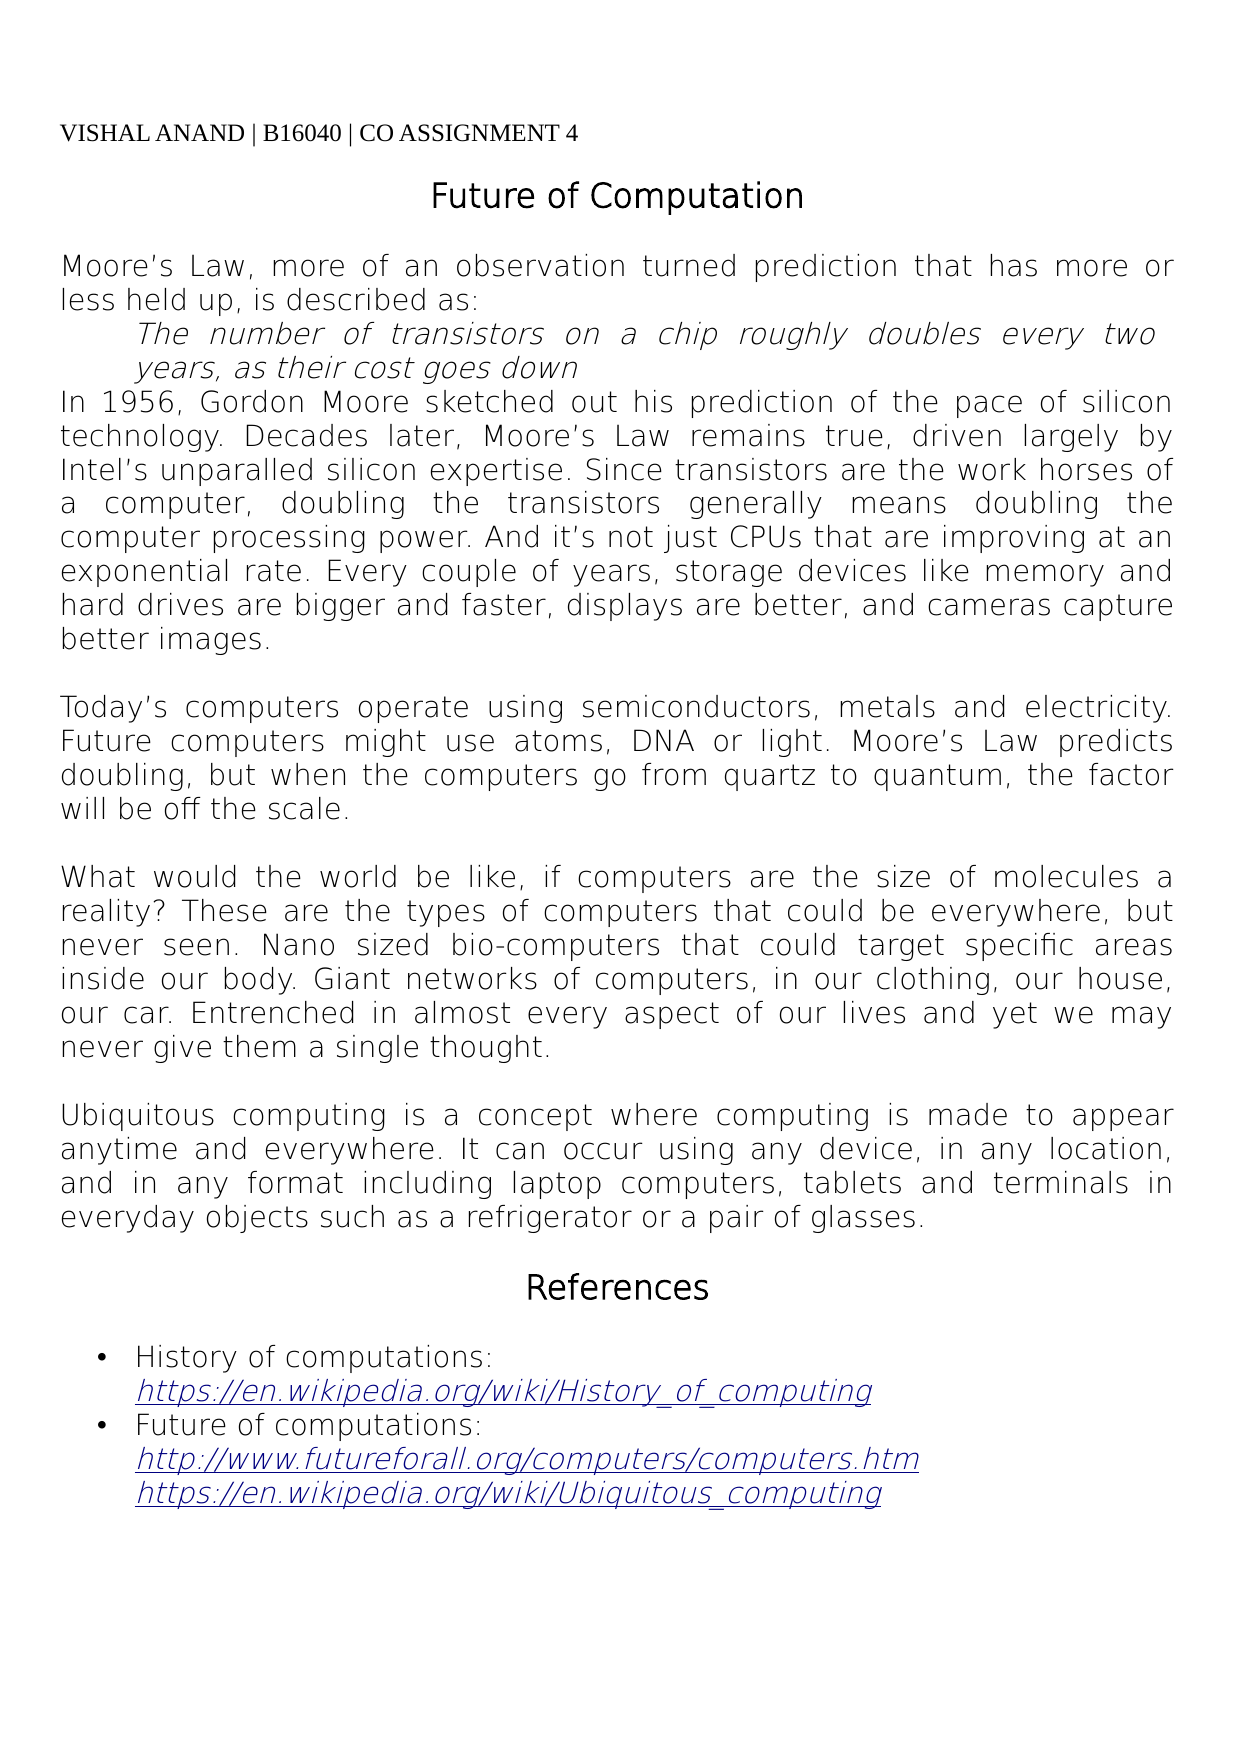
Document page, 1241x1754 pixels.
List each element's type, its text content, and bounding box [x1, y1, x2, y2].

text Moore’s Law, more of an observation turned prediction that has more or less held up, is described as: [59, 249, 1175, 317]
text Ubiquitous computing is a concept where computing is made to appear anytime and everywhere. It can occur using any device, in any location, and in any format including laptop computers, tablets and terminals in everyday objects such as a refrigerator or a pair of glasses. [59, 1098, 1175, 1234]
text What would the world be like, if computers are the size of molecules a reality? These are the types of computers that could be everywhere, but never seen. Nano sized bio-computers that could target specific areas inside our body. Giant networks of computers, in our clothing, our house, our car. Entrenched in almost every aspect of our lives and yet we may never give them a single thought. [59, 860, 1175, 1064]
text Today’s computers operate using semiconductors, metals and electricity. Future computers might use atoms, DNA or light. Moore’s Law predicts doubling, but when the computers go from quartz to quantum, the factor will be off the scale. [59, 691, 1175, 826]
list History of computations: https://en.wikipedia.org/wiki/History_of_computing [97, 1341, 1175, 1409]
text The number of transistors on a chip roughly doubles every two years, as their cost goes down [59, 317, 1175, 385]
list Future of computations: http://www.futureforall.org/computers/computers.htm https://en.wikipedia.org/wiki/Ubiquitous_computing [97, 1409, 1175, 1511]
text In 1956, Gordon Moore sketched out his prediction of the pace of silicon technology. Decades later, Moore’s Law remains true, driven largely by Intel’s unparalled silicon expertise. Since transistors are the work horses of a computer, doubling the transistors generally means doubling the computer processing power. And it’s not just CPUs that are improving at an exponential rate. Every couple of years, storage devices like memory and hard drives are bigger and faster, displays are better, and cameras capture better images. [59, 385, 1175, 657]
text References [59, 1268, 1175, 1307]
text Future of Computation [59, 176, 1175, 215]
